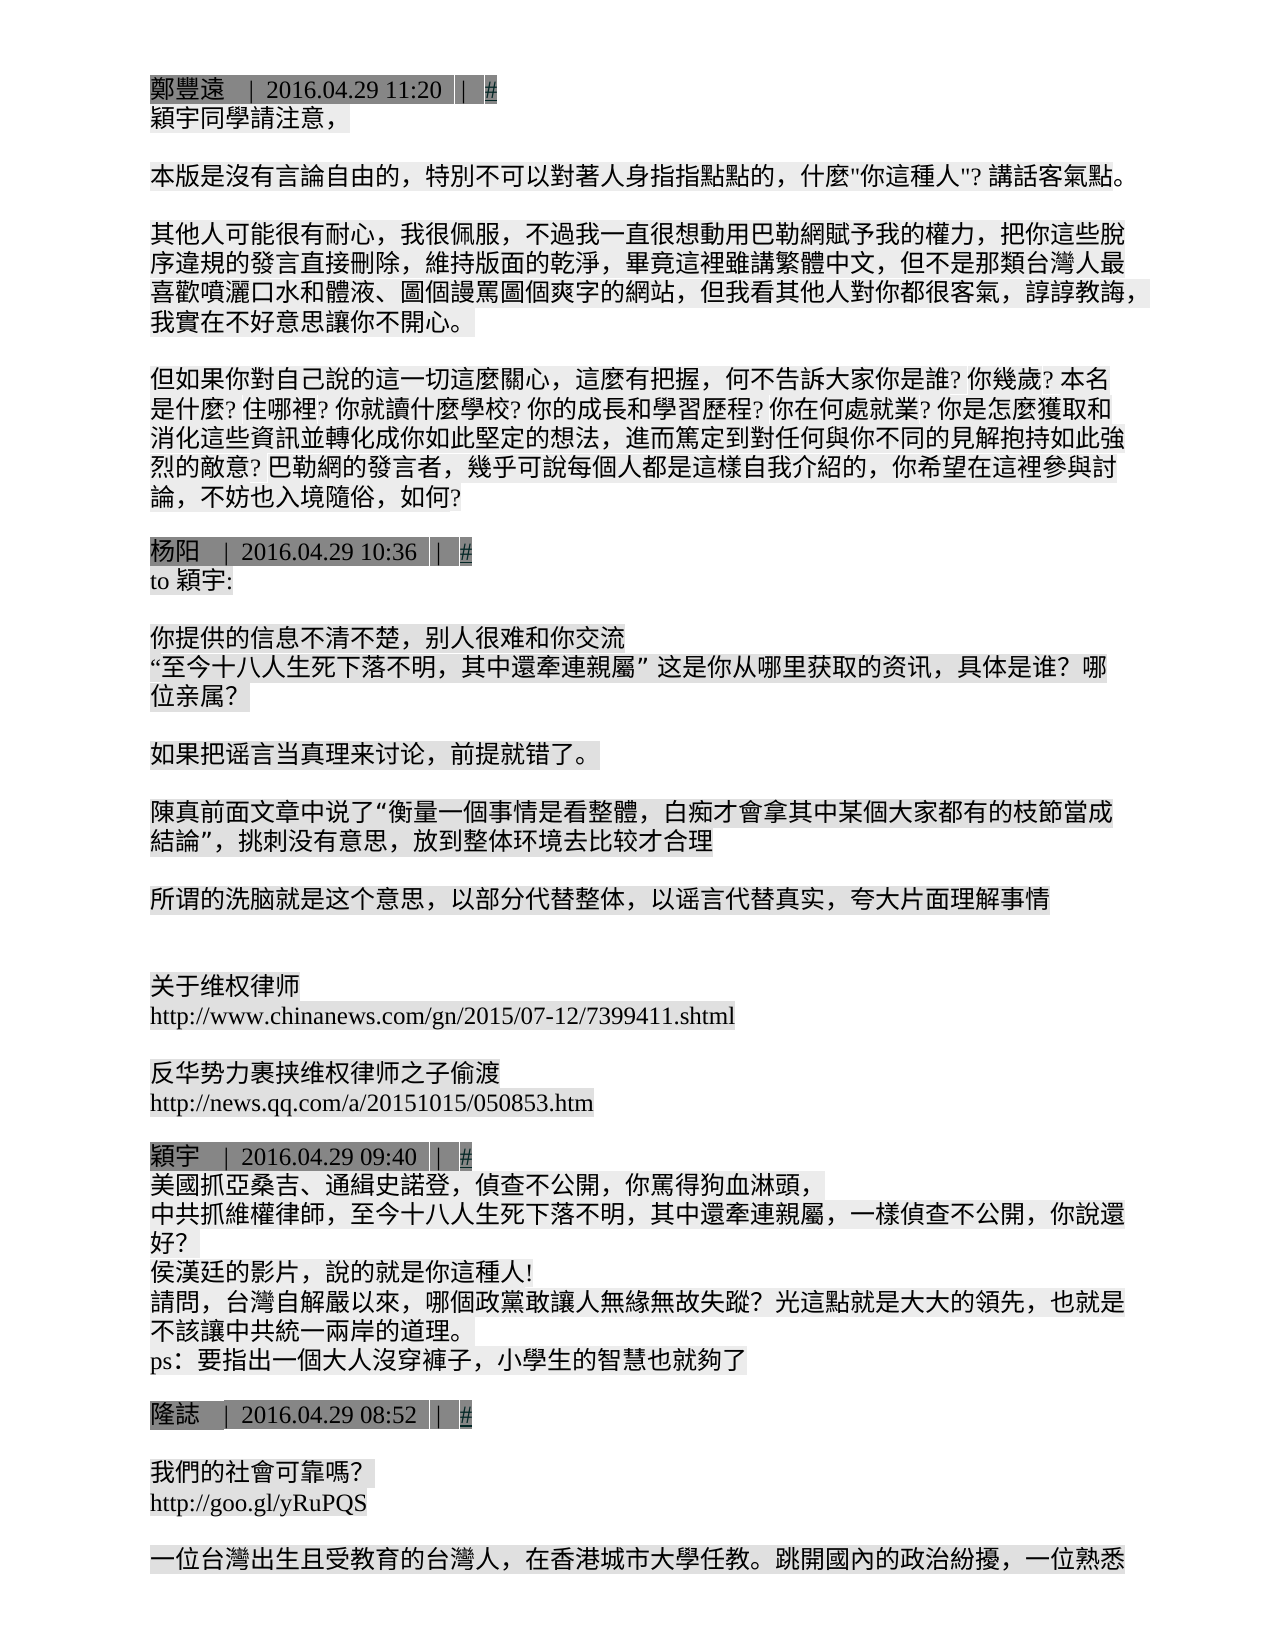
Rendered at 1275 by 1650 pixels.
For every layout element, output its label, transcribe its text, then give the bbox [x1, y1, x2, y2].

text 穎宇 | 2016.04.29 09:40 | # [150, 1142, 1125, 1171]
text 我們的社會可靠嗎？ http://goo.gl/yRuPQS 一位台灣出生且受教育的台灣人，在香港城市大學任教。跳開國內的政治紛擾，一位熟悉 [150, 1430, 1125, 1574]
text 穎宇同學請注意， 本版是沒有言論自由的，特別不可以對著人身指指點點的，什麼"你這種人"? 講話客氣點。 其他人可能很有耐心，我很佩服，不過我一直很想動用巴勒網賦予我的權力，把你這些脫序違規的發言直接刪除，維持版面的乾淨，畢竟這裡雖講繁體中文，但不是那類台灣人最喜歡噴灑口水和體液、圖個謾罵圖個爽字的網站，但我看其他人對你都很客氣，諄諄教誨，我實在不好意思讓你不開心。 但如果你對自己說的這一切這麼關心，這麼有把握，何不告訴大家你是誰? 你幾歲? 本名是什麼? 住哪裡? 你就讀什麼學校? 你的成長和學習歷程? 你在何處就業? 你是怎麼獲取和消化這些資訊並轉化成你如此堅定的想法，進而篤定到對任何與你不同的見解抱持如此強烈的敵意? 巴勒網的發言者，幾乎可說每個人都是這樣自我介紹的，你希望在這裡參與討論，不妨也入境隨俗，如何? [150, 104, 1125, 512]
text to 穎宇: 你提供的信息不清不楚，别人很难和你交流 “至今十八人生死下落不明，其中還牽連親屬” 这是你从哪里获取的资讯，具体是谁？哪位亲属？ 如果把谣言当真理来讨论，前提就错了。 陳真前面文章中说了“衡量一個事情是看整體，白痴才會拿其中某個大家都有的枝節當成結論”，挑刺没有意思，放到整体环境去比较才合理 所谓的洗脑就是这个意思，以部分代替整体，以谣言代替真实，夸大片面理解事情 关于维权律师 http://www.chinanews.com/gn/2015/07-12/7399411.shtml 反华势力裹挟维权律师之子偷渡 http://news.qq.com/a/20151015/050853.htm [150, 566, 1125, 1117]
text 杨阳 | 2016.04.29 10:36 | # [150, 537, 1125, 566]
text 美國抓亞桑吉、通緝史諾登，偵查不公開，你罵得狗血淋頭， 中共抓維權律師，至今十八人生死下落不明，其中還牽連親屬，一樣偵查不公開，你說還好？ 侯漢廷的影片，說的就是你這種人! 請問，台灣自解嚴以來，哪個政黨敢讓人無緣無故失蹤？光這點就是大大的領先，也就是不該讓中共統一兩岸的道理。 ps：要指出一個大人沒穿褲子，小學生的智慧也就夠了 [150, 1171, 1125, 1375]
text 鄭豐遠 | 2016.04.29 11:20 | # [150, 75, 1125, 104]
text 隆誌 | 2016.04.29 08:52 | # [150, 1400, 1125, 1430]
